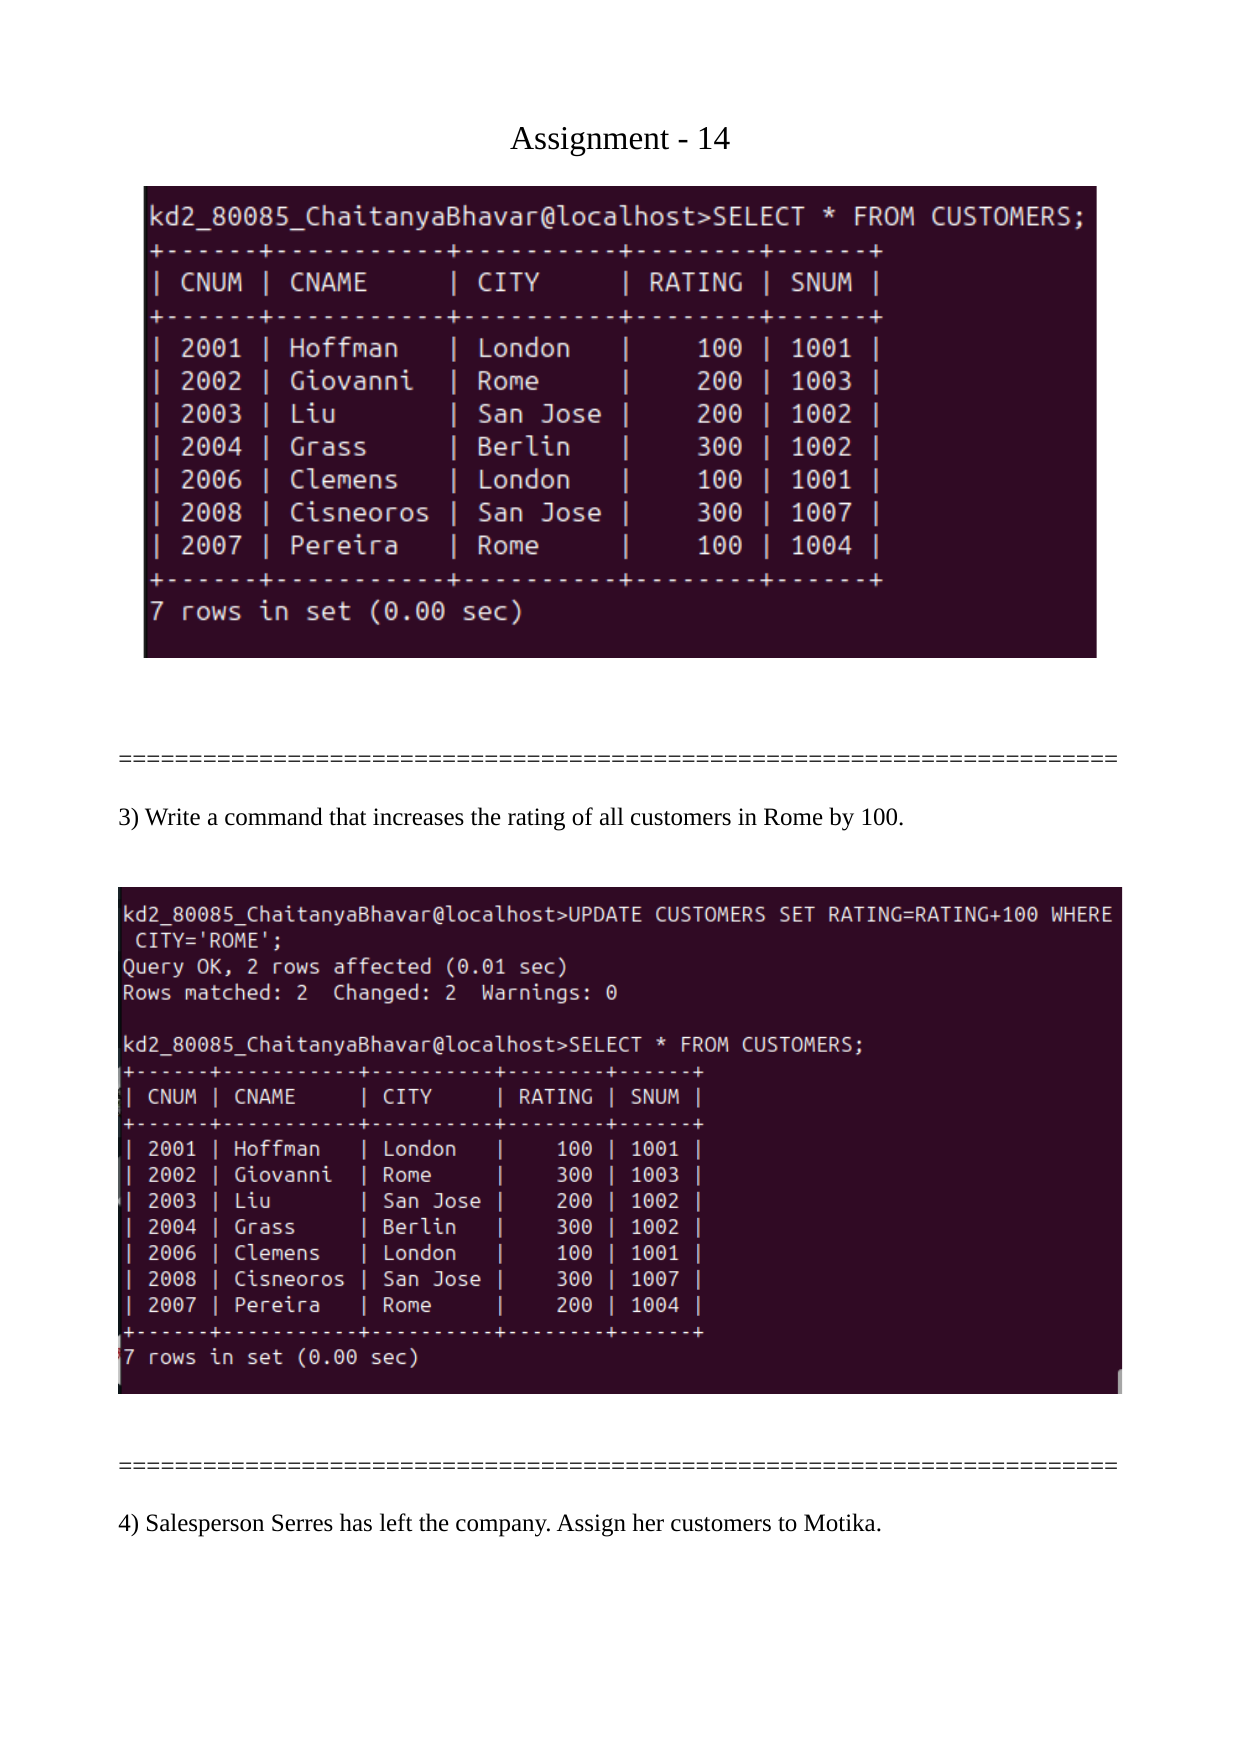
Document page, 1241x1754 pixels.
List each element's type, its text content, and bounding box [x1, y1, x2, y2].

picture [143, 186, 1097, 658]
text ======================================================================= [118, 1451, 1122, 1480]
text 3) Write a command that increases the rating of all customers in Rome by 100. [118, 802, 1122, 830]
text 4) Salesperson Serres has left the company. Assign her customers to Motika. [118, 1508, 1122, 1537]
text ======================================================================= [118, 744, 1122, 773]
picture [118, 887, 1123, 1394]
